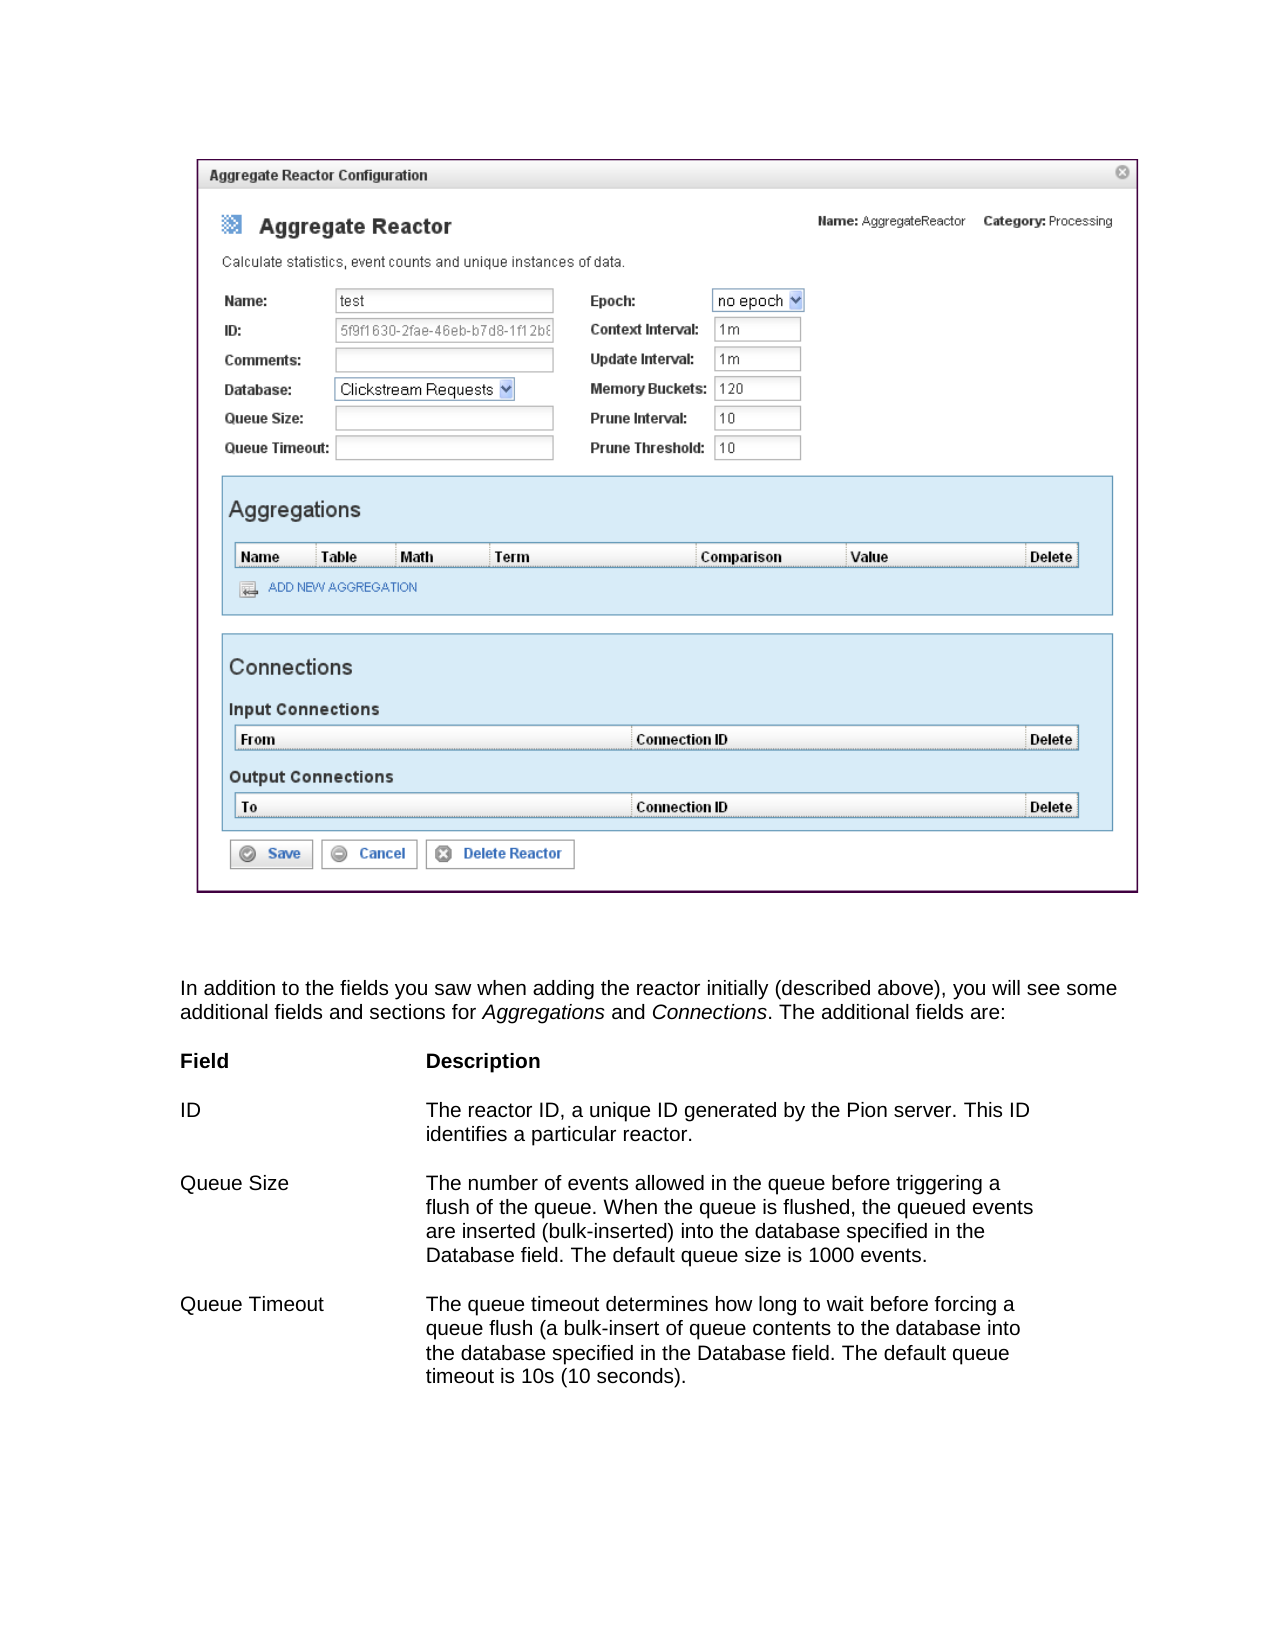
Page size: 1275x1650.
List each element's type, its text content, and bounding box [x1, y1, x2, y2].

table_cell The reactor ID, a unique ID generated by the Pion server. This ID identifies a particular reactor. [384, 1085, 1061, 1158]
table_cell Queue Size [139, 1159, 384, 1280]
table_header Field [139, 1036, 384, 1085]
text In addition to the fields you saw when adding the reactor initially (described above), you will see some additional fields and sections for Aggregations and Connections. The additional fields are: [180, 976, 1125, 1024]
table_cell The number of events allowed in the queue before triggering a flush of the queue. When the queue is flushed, the queued events are inserted (bulk-inserted) into the database specified in the Database field. The default queue size is 1000 events. [384, 1159, 1061, 1280]
table_header Description [384, 1036, 1061, 1085]
table_cell Queue Timeout [139, 1280, 384, 1401]
table_cell ID [139, 1085, 384, 1158]
picture [196, 159, 1139, 893]
table_cell The queue timeout determines how long to wait before forcing a queue flush (a bulk-insert of queue contents to the database into the database specified in the Database field. The default queue timeout is 10s (10 seconds). [384, 1280, 1061, 1401]
